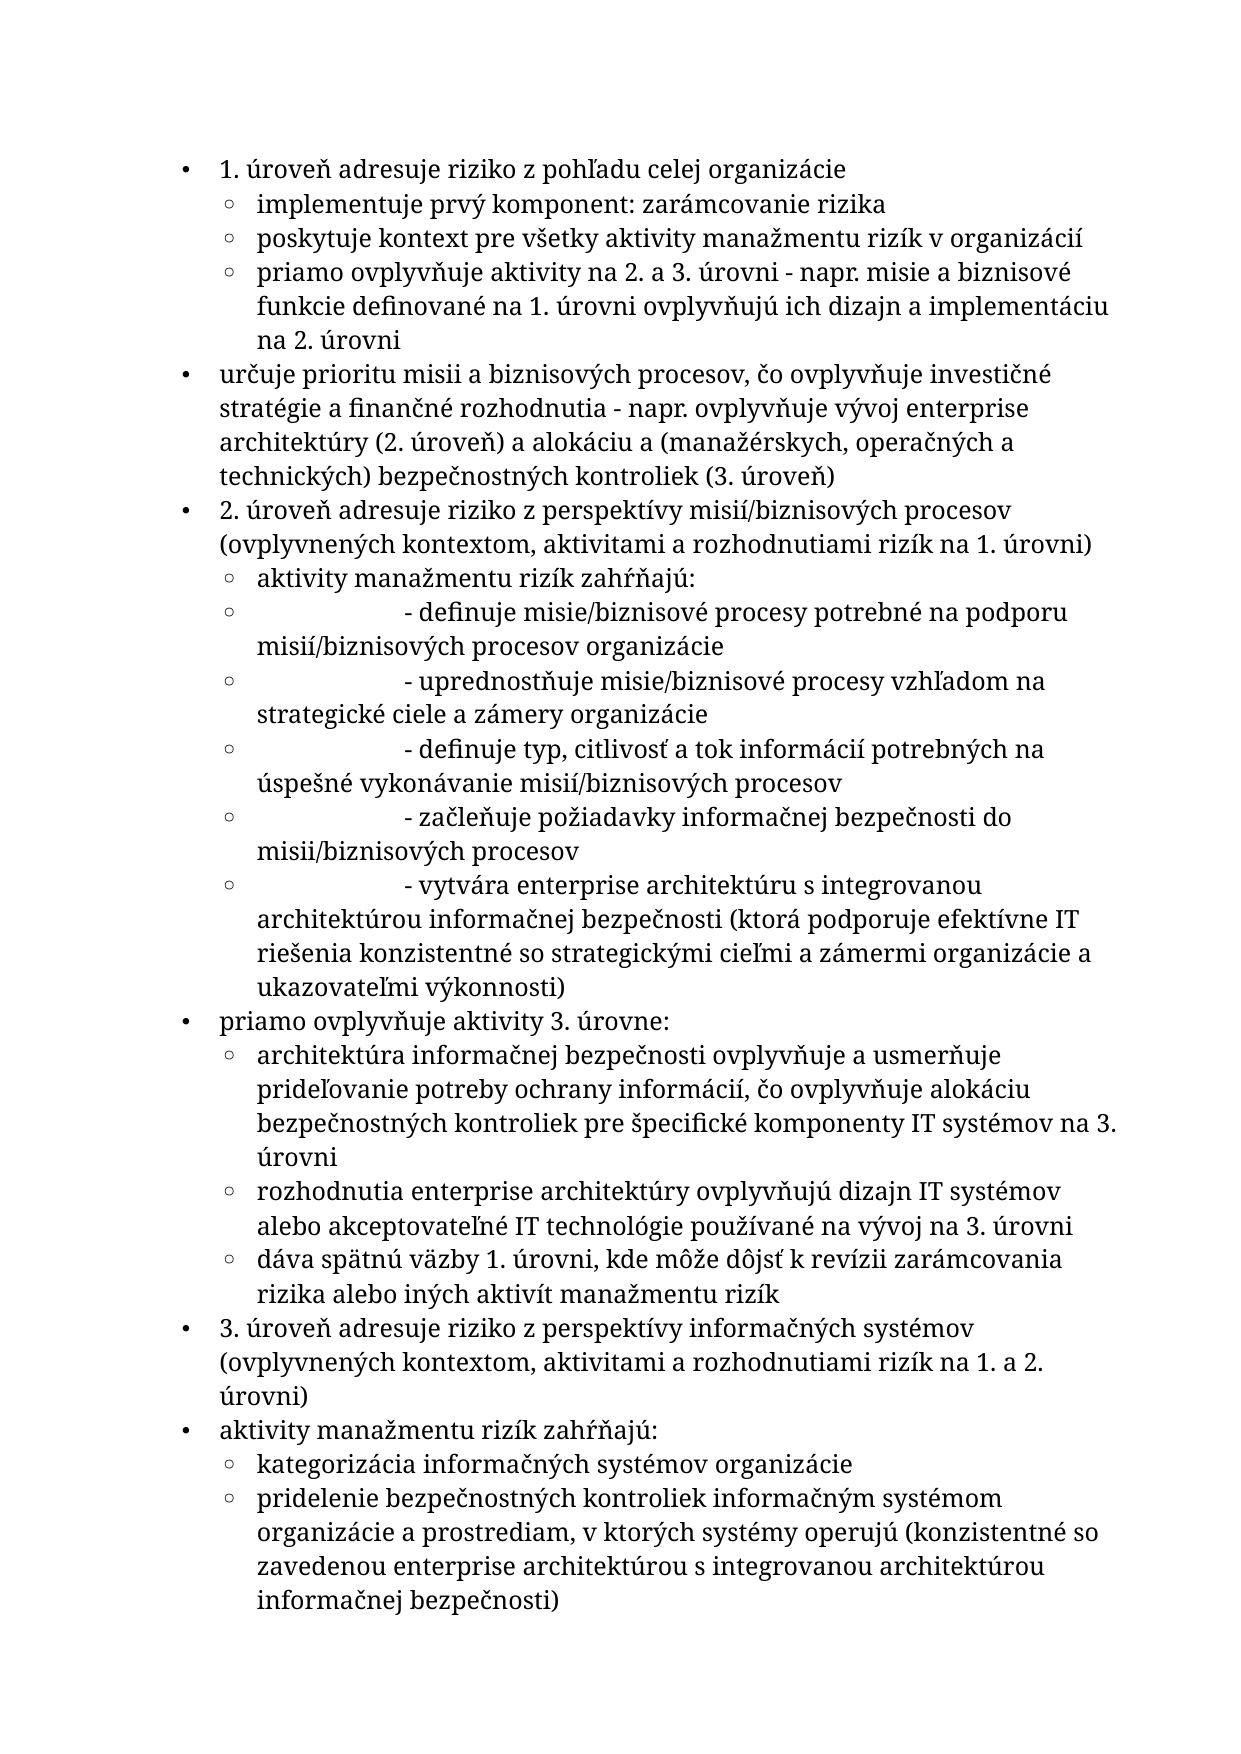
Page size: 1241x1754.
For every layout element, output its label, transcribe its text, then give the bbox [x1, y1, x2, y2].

list - definuje misie/biznisové procesy potrebné na podporu misií/biznisových procesov organizácie [219, 595, 1122, 663]
list implementuje prvý komponent: zarámcovanie rizika [219, 186, 1122, 220]
list - definuje typ, citlivosť a tok informácií potrebných na úspešné vykonávanie misií/biznisových procesov [219, 731, 1122, 799]
list kategorizácia informačných systémov organizácie [219, 1447, 1122, 1481]
list - uprednostňuje misie/biznisové procesy vzhľadom na strategické ciele a zámery organizácie [219, 663, 1122, 731]
list architektúra informačnej bezpečnosti ovplyvňuje a usmerňuje prideľovanie potreby ochrany informácií, čo ovplyvňuje alokáciu bezpečnostných kontroliek pre špecifické komponenty IT systémov na 3. úrovni [219, 1038, 1122, 1174]
list dáva spätnú väzby 1. úrovni, kde môže dôjsť k revízii zarámcovania rizika alebo iných aktivít manažmentu rizík [219, 1242, 1122, 1310]
list - začleňuje požiadavky informačnej bezpečnosti do misii/biznisových procesov [219, 799, 1122, 867]
list priamo ovplyvňuje aktivity 3. úrovne: [182, 1004, 1122, 1038]
list určuje prioritu misii a biznisových procesov, čo ovplyvňuje investičné stratégie a finančné rozhodnutia - napr. ovplyvňuje vývoj enterprise architektúry (2. úroveň) a alokáciu a (manažérskych, operačných a technických) bezpečnostných kontroliek (3. úroveň) [182, 357, 1122, 493]
list poskytuje kontext pre všetky aktivity manažmentu rizík v organizácií [219, 220, 1122, 254]
list priamo ovplyvňuje aktivity na 2. a 3. úrovni - napr. misie a biznisové funkcie definované na 1. úrovni ovplyvňujú ich dizajn a implementáciu na 2. úrovni [219, 254, 1122, 357]
list pridelenie bezpečnostných kontroliek informačným systémom organizácie a prostrediam, v ktorých systémy operujú (konzistentné so zavedenou enterprise architektúrou s integrovanou architektúrou informačnej bezpečnosti) [219, 1481, 1122, 1617]
list 3. úroveň adresuje riziko z perspektívy informačných systémov (ovplyvnených kontextom, aktivitami a rozhodnutiami rizík na 1. a 2. úrovni) [182, 1310, 1122, 1412]
list 2. úroveň adresuje riziko z perspektívy misií/biznisových procesov (ovplyvnených kontextom, aktivitami a rozhodnutiami rizík na 1. úrovni) [182, 493, 1122, 561]
list - vytvára enterprise architektúru s integrovanou architektúrou informačnej bezpečnosti (ktorá podporuje efektívne IT riešenia konzistentné so strategickými cieľmi a zámermi organizácie a ukazovateľmi výkonnosti) [219, 867, 1122, 1004]
list 1. úroveň adresuje riziko z pohľadu celej organizácie [182, 152, 1122, 186]
list aktivity manažmentu rizík zahŕňajú: [182, 1412, 1122, 1447]
list rozhodnutia enterprise architektúry ovplyvňujú dizajn IT systémov alebo akceptovateľné IT technológie používané na vývoj na 3. úrovni [219, 1174, 1122, 1242]
list aktivity manažmentu rizík zahŕňajú: [219, 561, 1122, 595]
